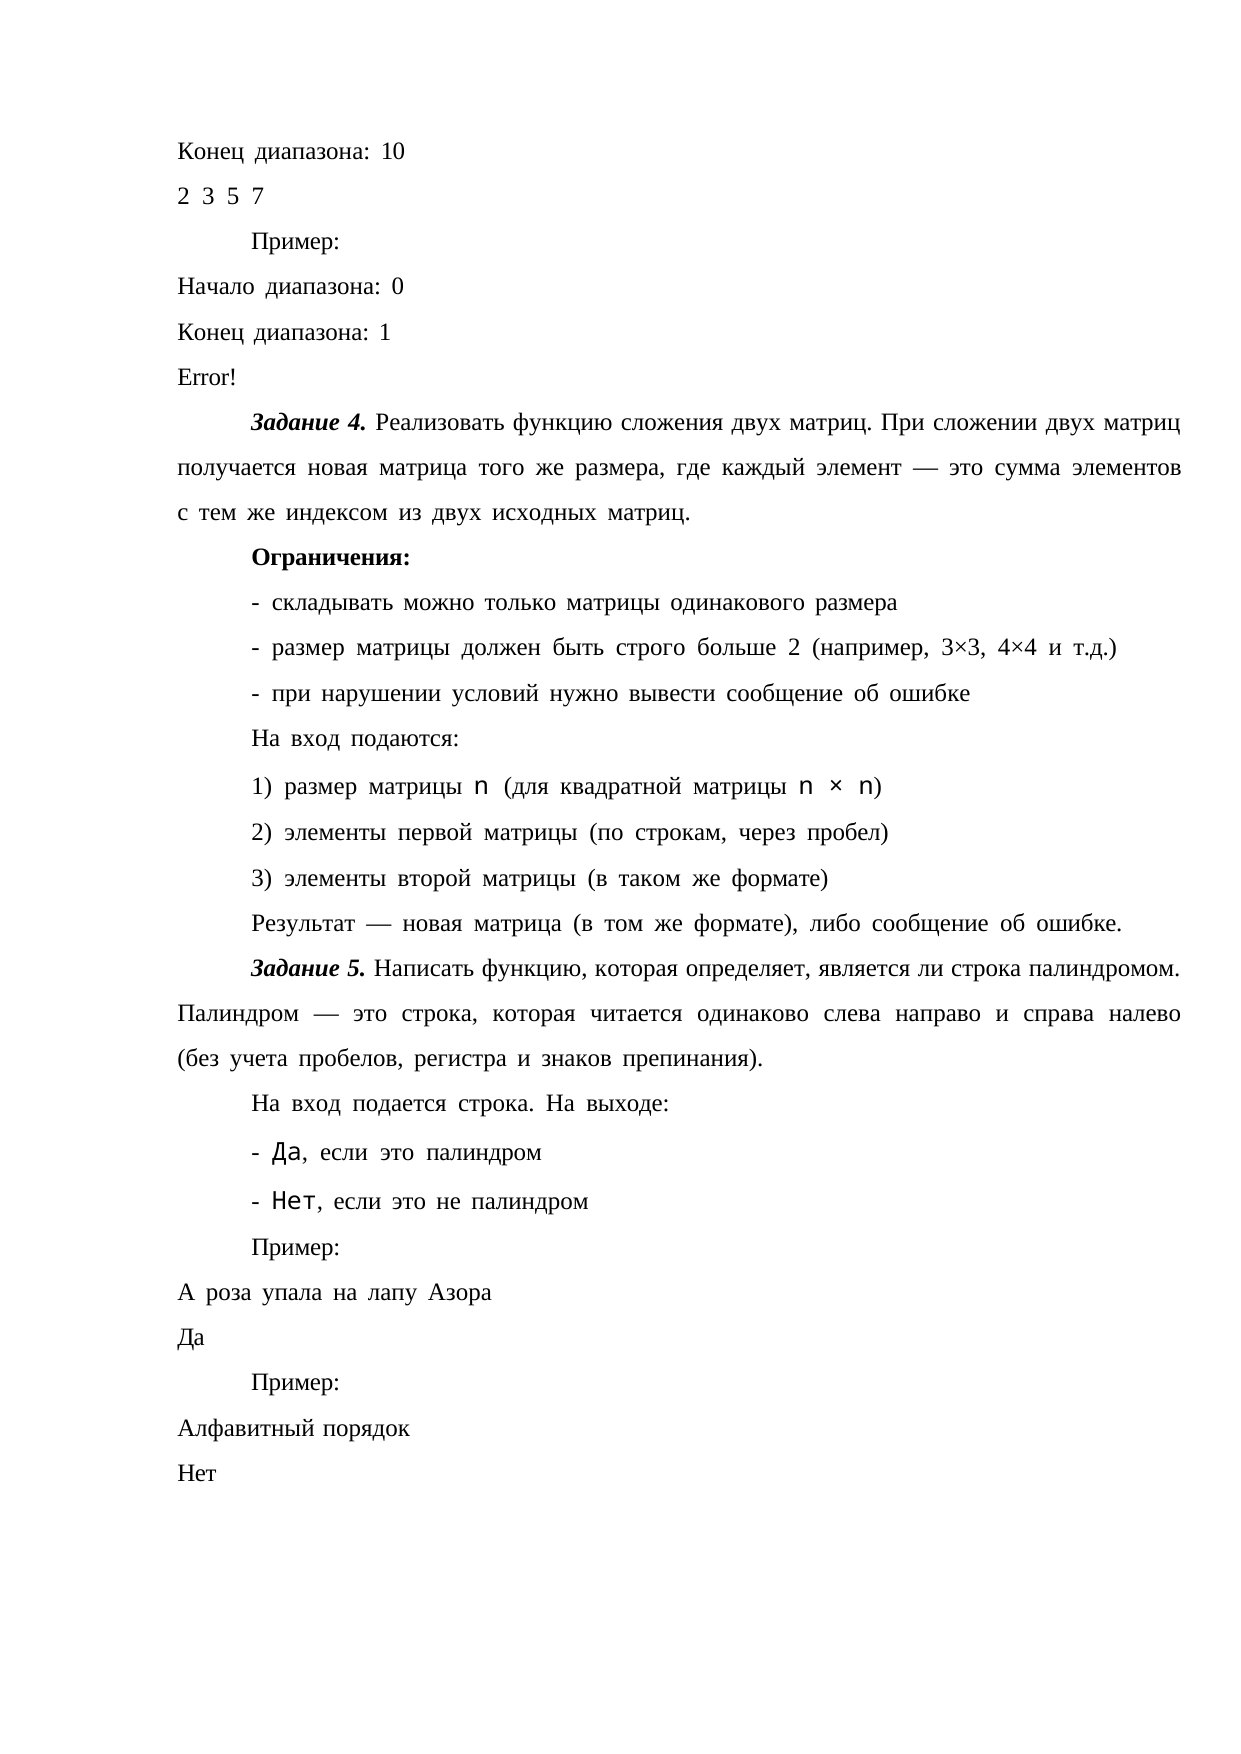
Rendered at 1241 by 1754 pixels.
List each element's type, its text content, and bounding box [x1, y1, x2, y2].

text А роза упала на лапу Азора Да [177, 1277, 516, 1351]
text Начало диапазона: 0 [177, 271, 406, 300]
list Да, если это палиндром [251, 1133, 1196, 1167]
list складывать можно только матрицы одинакового размера [251, 587, 1196, 616]
text Пример: [177, 226, 406, 255]
text Результат — новая матрица (в том же формате), либо сообщение об ошибке. [251, 908, 1196, 936]
list Нет, если это не палиндром Пример: [251, 1183, 592, 1261]
list при нарушении условий нужно вывести сообщение об ошибке На вход подаются: [251, 678, 982, 751]
text 2 3 5 7 [177, 181, 1196, 210]
list размер матрицы должен быть строго больше 2 (например, 3×3, 4×4 и т.д.) [251, 632, 1196, 661]
text На вход подается строка. На выходе: [251, 1088, 1196, 1117]
list элементы первой матрицы (по строкам, через пробел) [251, 817, 1196, 846]
text Конец диапазона: 1 Error! [177, 317, 406, 390]
list элементы второй матрицы (в таком же формате) [251, 863, 1196, 891]
text Конец диапазона: 10 [177, 136, 1196, 165]
list размер матрицы n (для квадратной матрицы n × n) [251, 768, 1196, 802]
text Задание 5. Написать функцию, которая определяет, является ли строка палиндромом. Палиндром — это строка, которая читается одинаково слева направо и справа налево (без учета пробелов, регистра и знаков препинания). [177, 953, 1181, 1072]
text Пример: Алфавитный порядок Нет [177, 1367, 446, 1486]
text Задание 4. Реализовать функцию сложения двух матриц. При сложении двух матриц получается новая матрица того же размера, где каждый элемент — это сумма элементов с тем же индексом из двух исходных матриц. [177, 407, 1181, 526]
subtitle Ограничения: [251, 542, 1196, 571]
